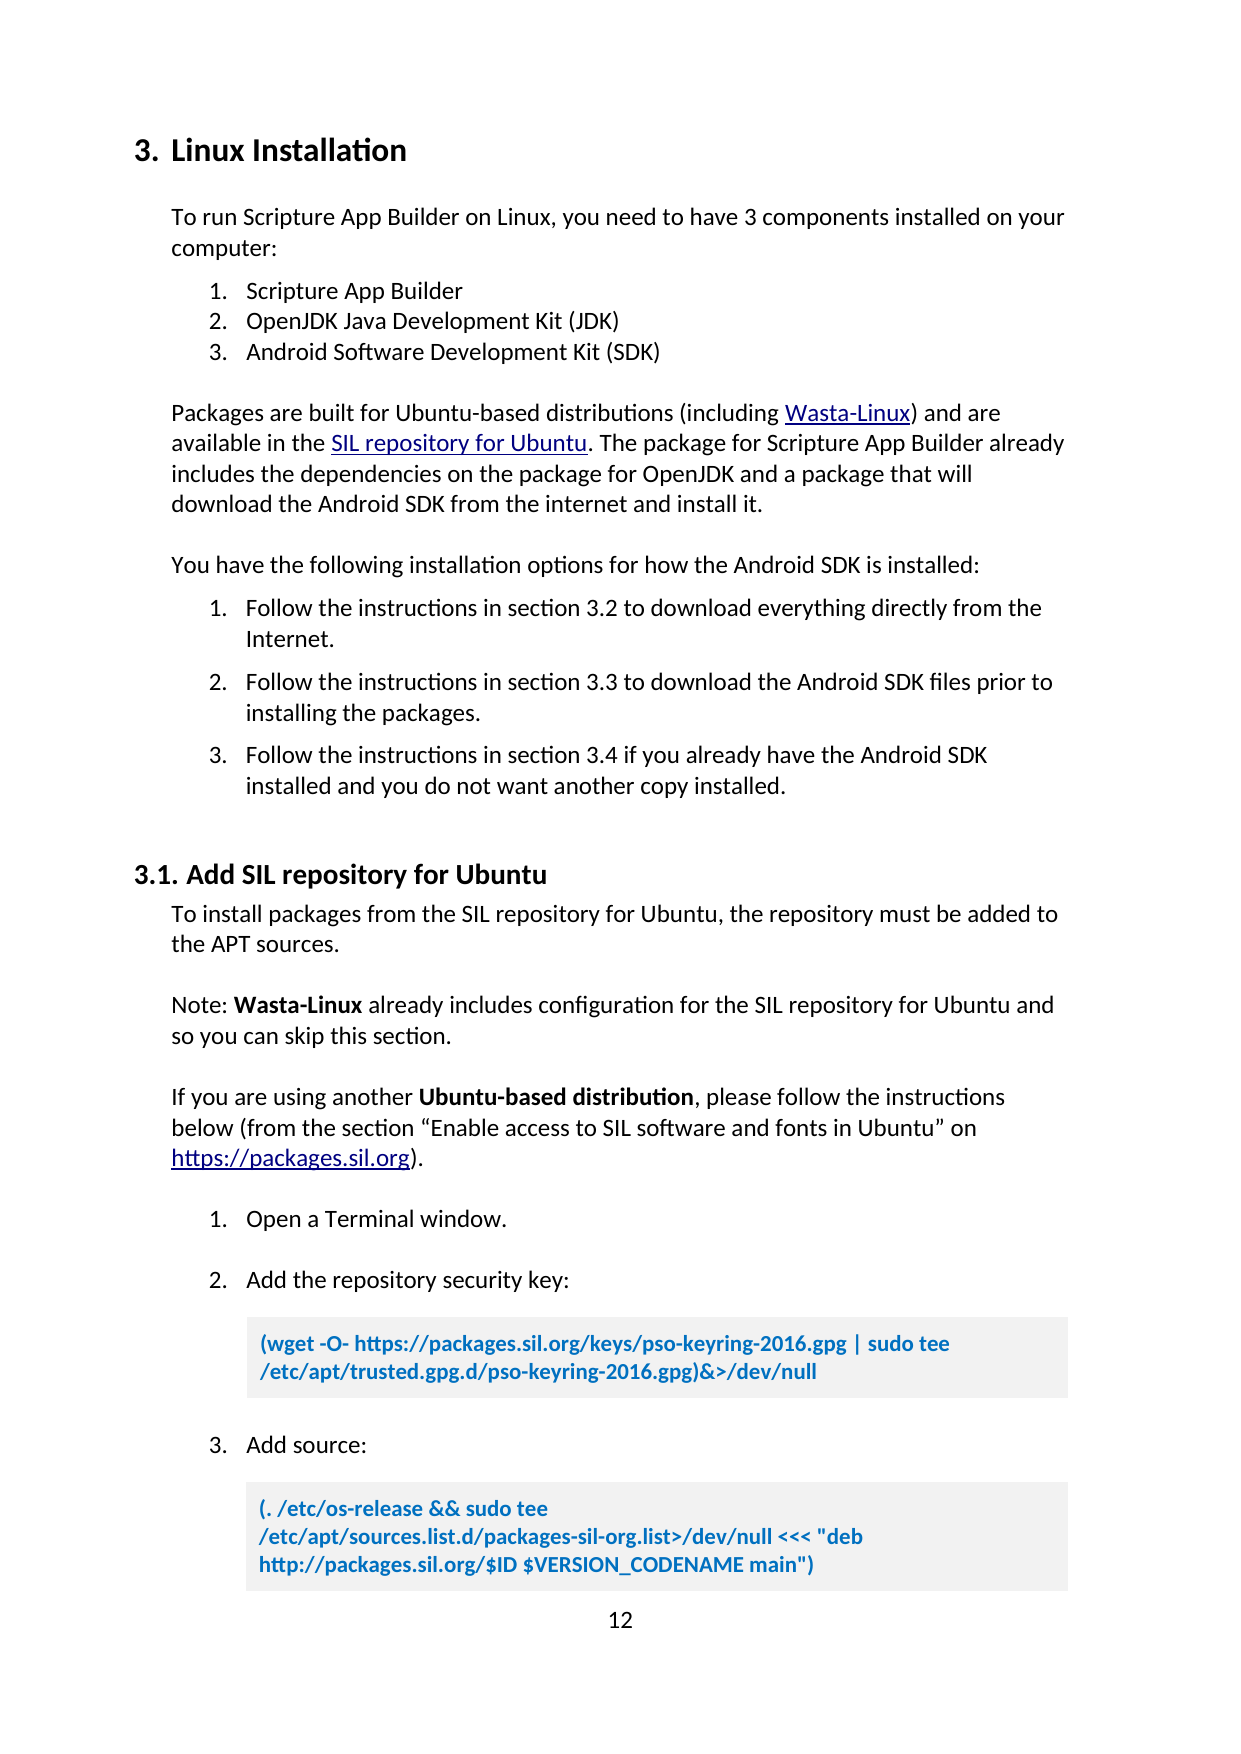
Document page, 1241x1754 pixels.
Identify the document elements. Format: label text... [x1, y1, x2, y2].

subtitle Add SIL repository for Ubuntu [134, 856, 1069, 892]
list OpenJDK Java Development Kit (JDK) [209, 305, 1069, 336]
text You have the following installation options for how the Android SDK is installed: [171, 549, 1069, 580]
subtitle Linux Installation [134, 129, 1069, 170]
list Follow the instructions in section 3.4 if you already have the Android SDK installed and you do not want another copy installed. [208, 740, 1069, 831]
list Scripture App Builder [209, 275, 1069, 305]
text Packages are built for Ubuntu-based distributions (including Wasta-Linux) and are available in the SIL repository for Ubuntu. The package for Scripture App Builder already includes the dependencies on the package for OpenJDK and a package that will download the Android SDK from the internet and install it. [171, 397, 1069, 519]
text Note: Wasta-Linux already includes configuration for the SIL repository for Ubuntu and so you can skip this section. [171, 990, 1069, 1051]
list Add the repository security key: [209, 1264, 1069, 1295]
text (wget -O- https://packages.sil.org/keys/pso-keyring-2016.gpg | sudo tee /etc/apt/trusted.gpg.d/pso-keyring-2016.gpg)&>/dev/null [247, 1317, 1068, 1398]
text If you are using another Ubuntu-based distribution, please follow the instructions below (from the section “Enable access to SIL software and fonts in Ubuntu” on https://packages.sil.org). [171, 1081, 1069, 1173]
text To install packages from the SIL repository for Ubuntu, the repository must be added to the APT sources. [171, 898, 1069, 959]
list Add source: [209, 1429, 1069, 1460]
list Android Software Development Kit (SDK) [209, 336, 1069, 366]
text (. /etc/os-release && sudo tee /etc/apt/sources.list.d/packages-sil-org.list>/dev/null <<< "deb http://packages.sil.org/$ID $VERSION_CODENAME main") [246, 1482, 1068, 1591]
list Follow the instructions in section 3.2 to download everything directly from the Internet. [208, 593, 1069, 654]
list Follow the instructions in section 3.3 to download the Android SDK files prior to installing the packages. [208, 666, 1069, 727]
list Open a Terminal window. [209, 1203, 1069, 1234]
text To run Scripture App Builder on Linux, you need to have 3 components installed on your computer: [171, 201, 1069, 262]
